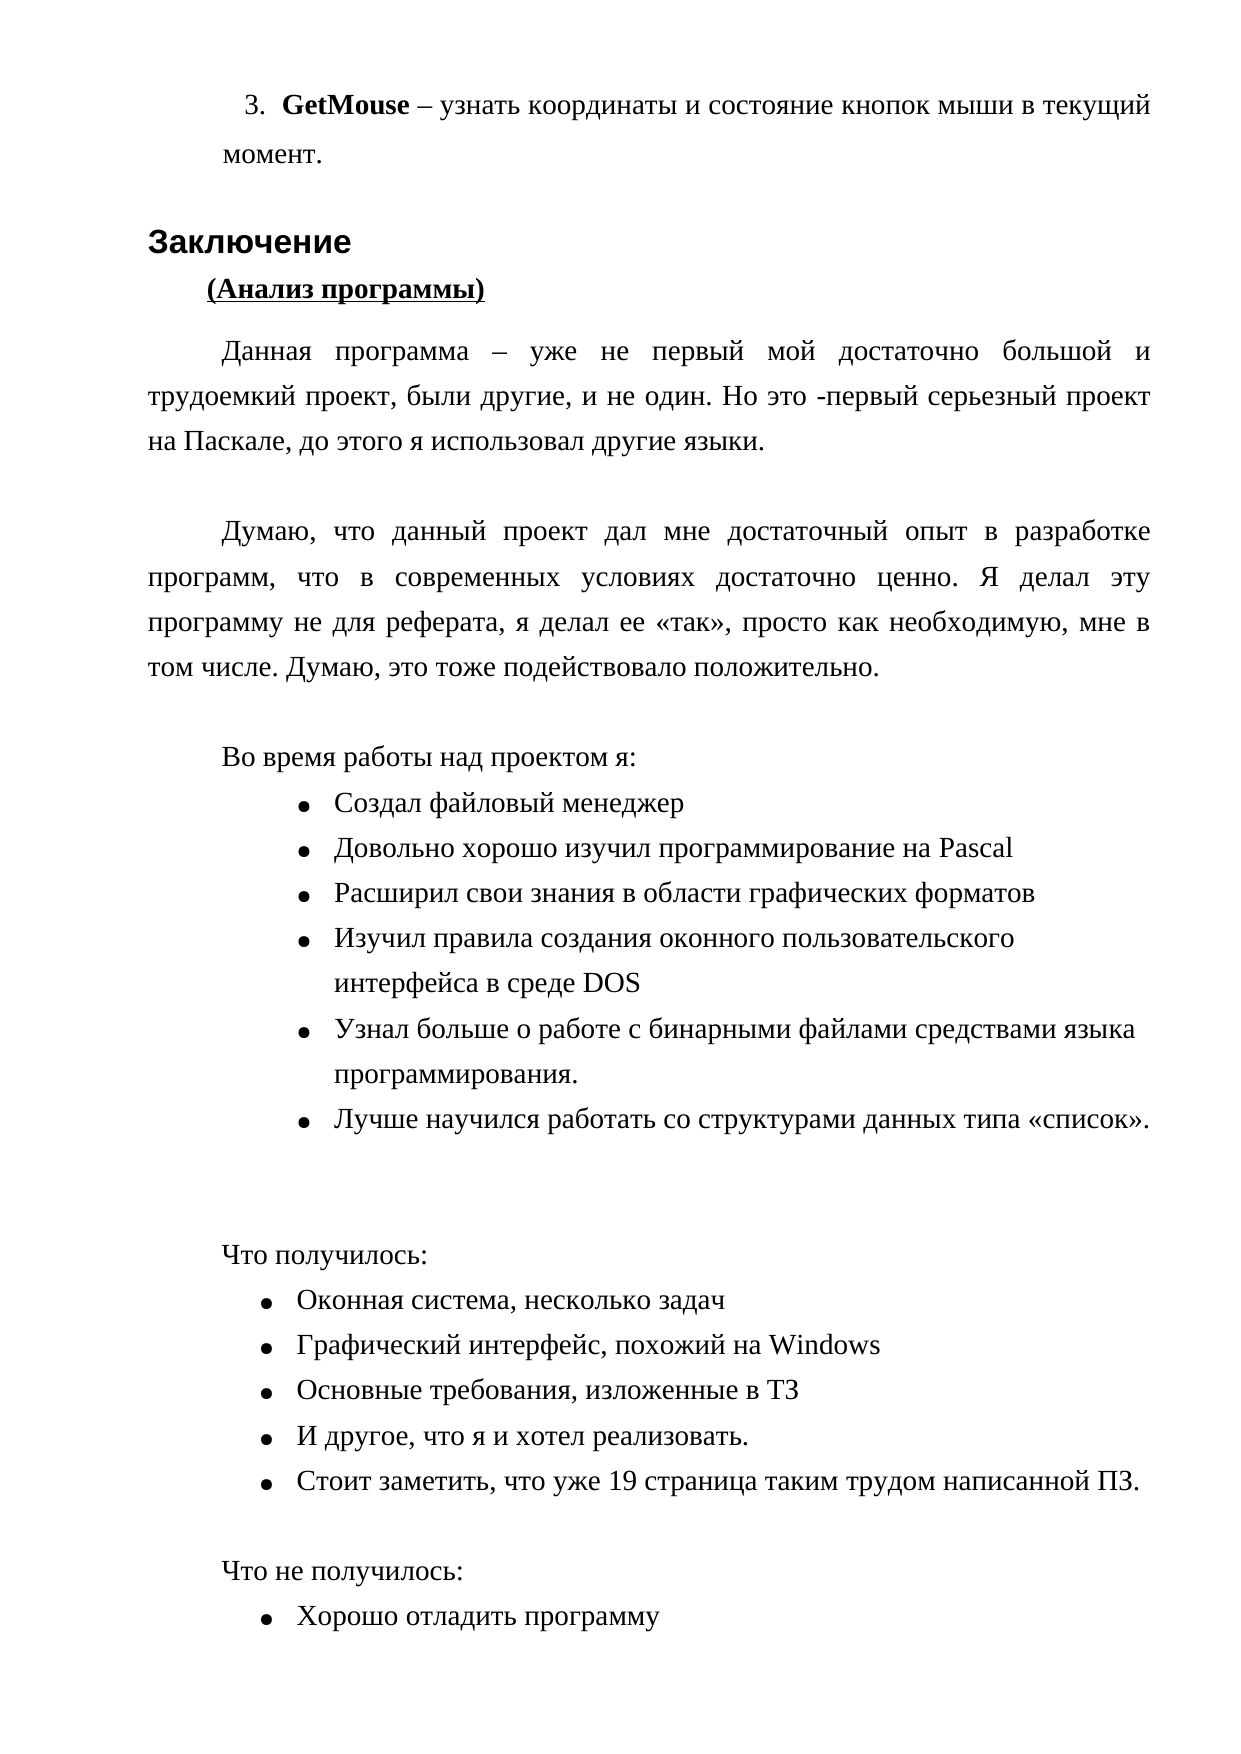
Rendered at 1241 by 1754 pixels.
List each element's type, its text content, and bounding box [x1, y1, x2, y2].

list Создал файловый менеджер [296, 786, 1152, 818]
list Узнал больше о работе с бинарными файлами средствами языка программирования. [296, 1012, 1152, 1089]
list Основные требования, изложенные в ТЗ [185, 1374, 1152, 1406]
list Изучил правила создания оконного пользовательского интерфейса в среде DOS [296, 922, 1152, 999]
text Данная программа – уже не первый мой достаточно большой и трудоемкий проект, были другие, и не один. Но это -первый серьезный проект на Паскале, до этого я использовал другие языки. [148, 334, 1152, 457]
list И другое, что я и хотел реализовать. [185, 1419, 1152, 1451]
list Оконная система, несколько задач [185, 1283, 1152, 1316]
subtitle Заключение [148, 223, 1152, 260]
text Думаю, что данный проект дал мне достаточный опыт в разработке программ, что в современных условиях достаточно ценно. Я делал эту программу не для реферата, я делал ее «так», просто как необходимую, мне в том числе. Думаю, это тоже подействовало положительно. [148, 515, 1152, 683]
list Довольно хорошо изучил программирование на Pascal [296, 831, 1152, 863]
list Графический интерфейс, похожий на Windows [185, 1328, 1152, 1361]
text Что не получилось: [148, 1554, 1152, 1587]
text Что получилось: [148, 1238, 1152, 1270]
list Лучше научился работать со структурами данных типа «список». [296, 1102, 1152, 1135]
list Расширил свои знания в области графических форматов [296, 876, 1152, 909]
text Во время работы над проектом я: [148, 741, 1152, 773]
list Хорошо отладить программу [185, 1600, 1152, 1632]
list GetMouse – узнать координаты и состояние кнопок мыши в текущий момент. [185, 88, 1152, 169]
list Стоит заметить, что уже 19 страница таким трудом написанной ПЗ. [185, 1464, 1152, 1496]
text (Анализ программы) [148, 273, 1152, 305]
